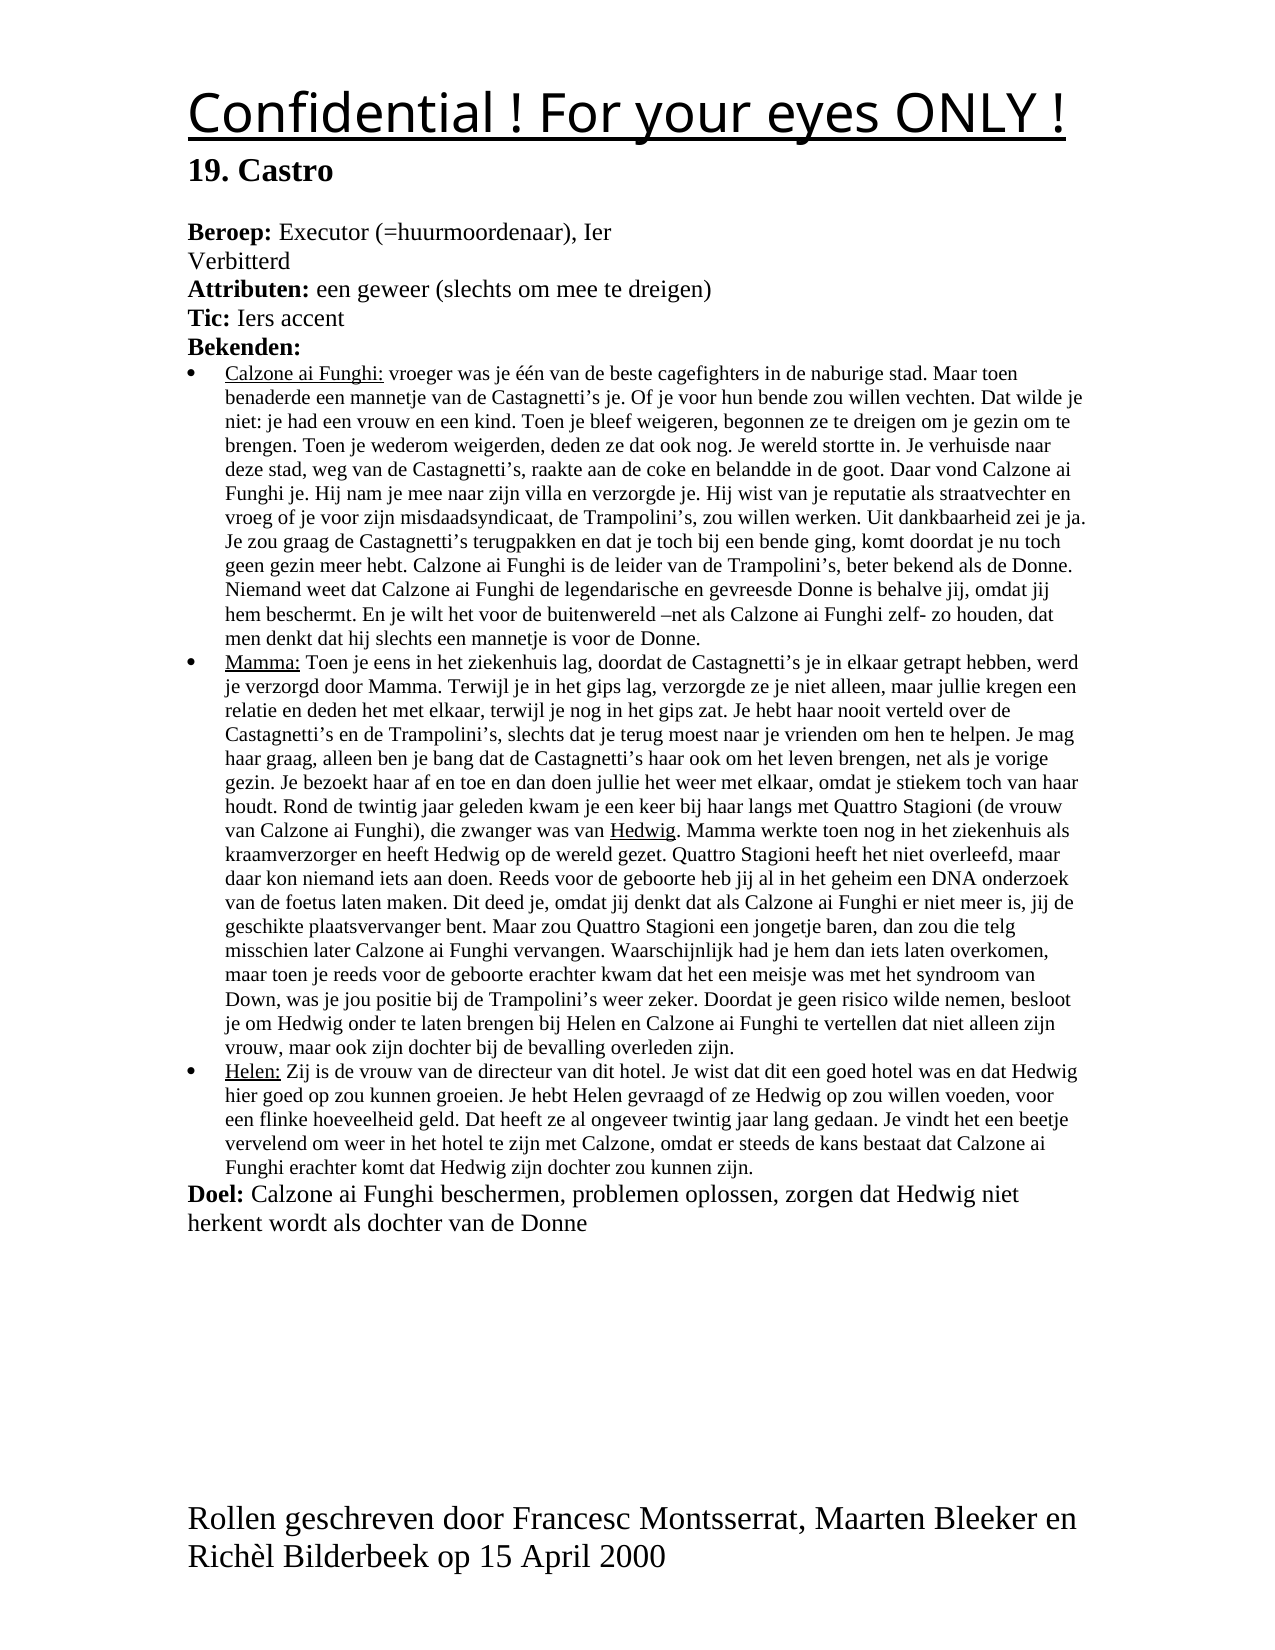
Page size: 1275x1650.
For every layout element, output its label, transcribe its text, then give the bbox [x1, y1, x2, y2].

list Helen: Zij is de vrouw van de directeur van dit hotel. Je wist dat dit een goed hotel was en dat Hedwig hier goed op zou kunnen groeien. Je hebt Helen gevraagd of ze Hedwig op zou willen voeden, voor een flinke hoeveelheid geld. Dat heeft ze al ongeveer twintig jaar lang gedaan. Je vindt het een beetje vervelend om weer in het hotel te zijn met Calzone, omdat er steeds de kans bestaat dat Calzone ai Funghi erachter komt dat Hedwig zijn dochter zou kunnen zijn. [187, 1059, 1087, 1179]
subtitle Verbitterd [187, 246, 1087, 274]
text Attributen: een geweer (slechts om mee te dreigen) [187, 274, 1087, 303]
list Calzone ai Funghi: vroeger was je één van de beste cagefighters in de naburige stad. Maar toen benaderde een mannetje van de Castagnetti’s je. Of je voor hun bende zou willen vechten. Dat wilde je niet: je had een vrouw en een kind. Toen je bleef weigeren, begonnen ze te dreigen om je gezin om te brengen. Toen je wederom weigerden, deden ze dat ook nog. Je wereld stortte in. Je verhuisde naar deze stad, weg van de Castagnetti’s, raakte aan de coke en belandde in de goot. Daar vond Calzone ai Funghi je. Hij nam je mee naar zijn villa en verzorgde je. Hij wist van je reputatie als straatvechter en vroeg of je voor zijn misdaadsyndicaat, de Trampolini’s, zou willen werken. Uit dankbaarheid zei je ja. Je zou graag de Castagnetti’s terugpakken en dat je toch bij een bende ging, komt doordat je nu toch geen gezin meer hebt. Calzone ai Funghi is de leider van de Trampolini’s, beter bekend als de Donne. Niemand weet dat Calzone ai Funghi de legendarische en gevreesde Donne is behalve jij, omdat jij hem beschermt. En je wilt het voor de buitenwereld –net als Calzone ai Funghi zelf- zo houden, dat men denkt dat hij slechts een mannetje is voor de Donne. [187, 361, 1087, 649]
text Doel: Calzone ai Funghi beschermen, problemen oplossen, zorgen dat Hedwig niet herkent wordt als dochter van de Donne [187, 1179, 1087, 1236]
text Tic: Iers accent [187, 303, 1087, 332]
text 19. Castro [187, 150, 1087, 188]
text Bekenden: [187, 332, 1087, 361]
text Beroep: Executor (=huurmoordenaar), Ier [187, 217, 1087, 246]
list Mamma: Toen je eens in het ziekenhuis lag, doordat de Castagnetti’s je in elkaar getrapt hebben, werd je verzorgd door Mamma. Terwijl je in het gips lag, verzorgde ze je niet alleen, maar jullie kregen een relatie en deden het met elkaar, terwijl je nog in het gips zat. Je hebt haar nooit verteld over de Castagnetti’s en de Trampolini’s, slechts dat je terug moest naar je vrienden om hen te helpen. Je mag haar graag, alleen ben je bang dat de Castagnetti’s haar ook om het leven brengen, net als je vorige gezin. Je bezoekt haar af en toe en dan doen jullie het weer met elkaar, omdat je stiekem toch van haar houdt. Rond de twintig jaar geleden kwam je een keer bij haar langs met Quattro Stagioni (de vrouw van Calzone ai Funghi), die zwanger was van Hedwig. Mamma werkte toen nog in het ziekenhuis als kraamverzorger en heeft Hedwig op de wereld gezet. Quattro Stagioni heeft het niet overleefd, maar daar kon niemand iets aan doen. Reeds voor de geboorte heb jij al in het geheim een DNA onderzoek van de foetus laten maken. Dit deed je, omdat jij denkt dat als Calzone ai Funghi er niet meer is, jij de geschikte plaatsvervanger bent. Maar zou Quattro Stagioni een jongetje baren, dan zou die telg misschien later Calzone ai Funghi vervangen. Waarschijnlijk had je hem dan iets laten overkomen, maar toen je reeds voor de geboorte erachter kwam dat het een meisje was met het syndroom van Down, was je jou positie bij de Trampolini’s weer zeker. Doordat je geen risico wilde nemen, besloot je om Hedwig onder te laten brengen bij Helen en Calzone ai Funghi te vertellen dat niet alleen zijn vrouw, maar ook zijn dochter bij de bevalling overleden zijn. [187, 649, 1087, 1059]
